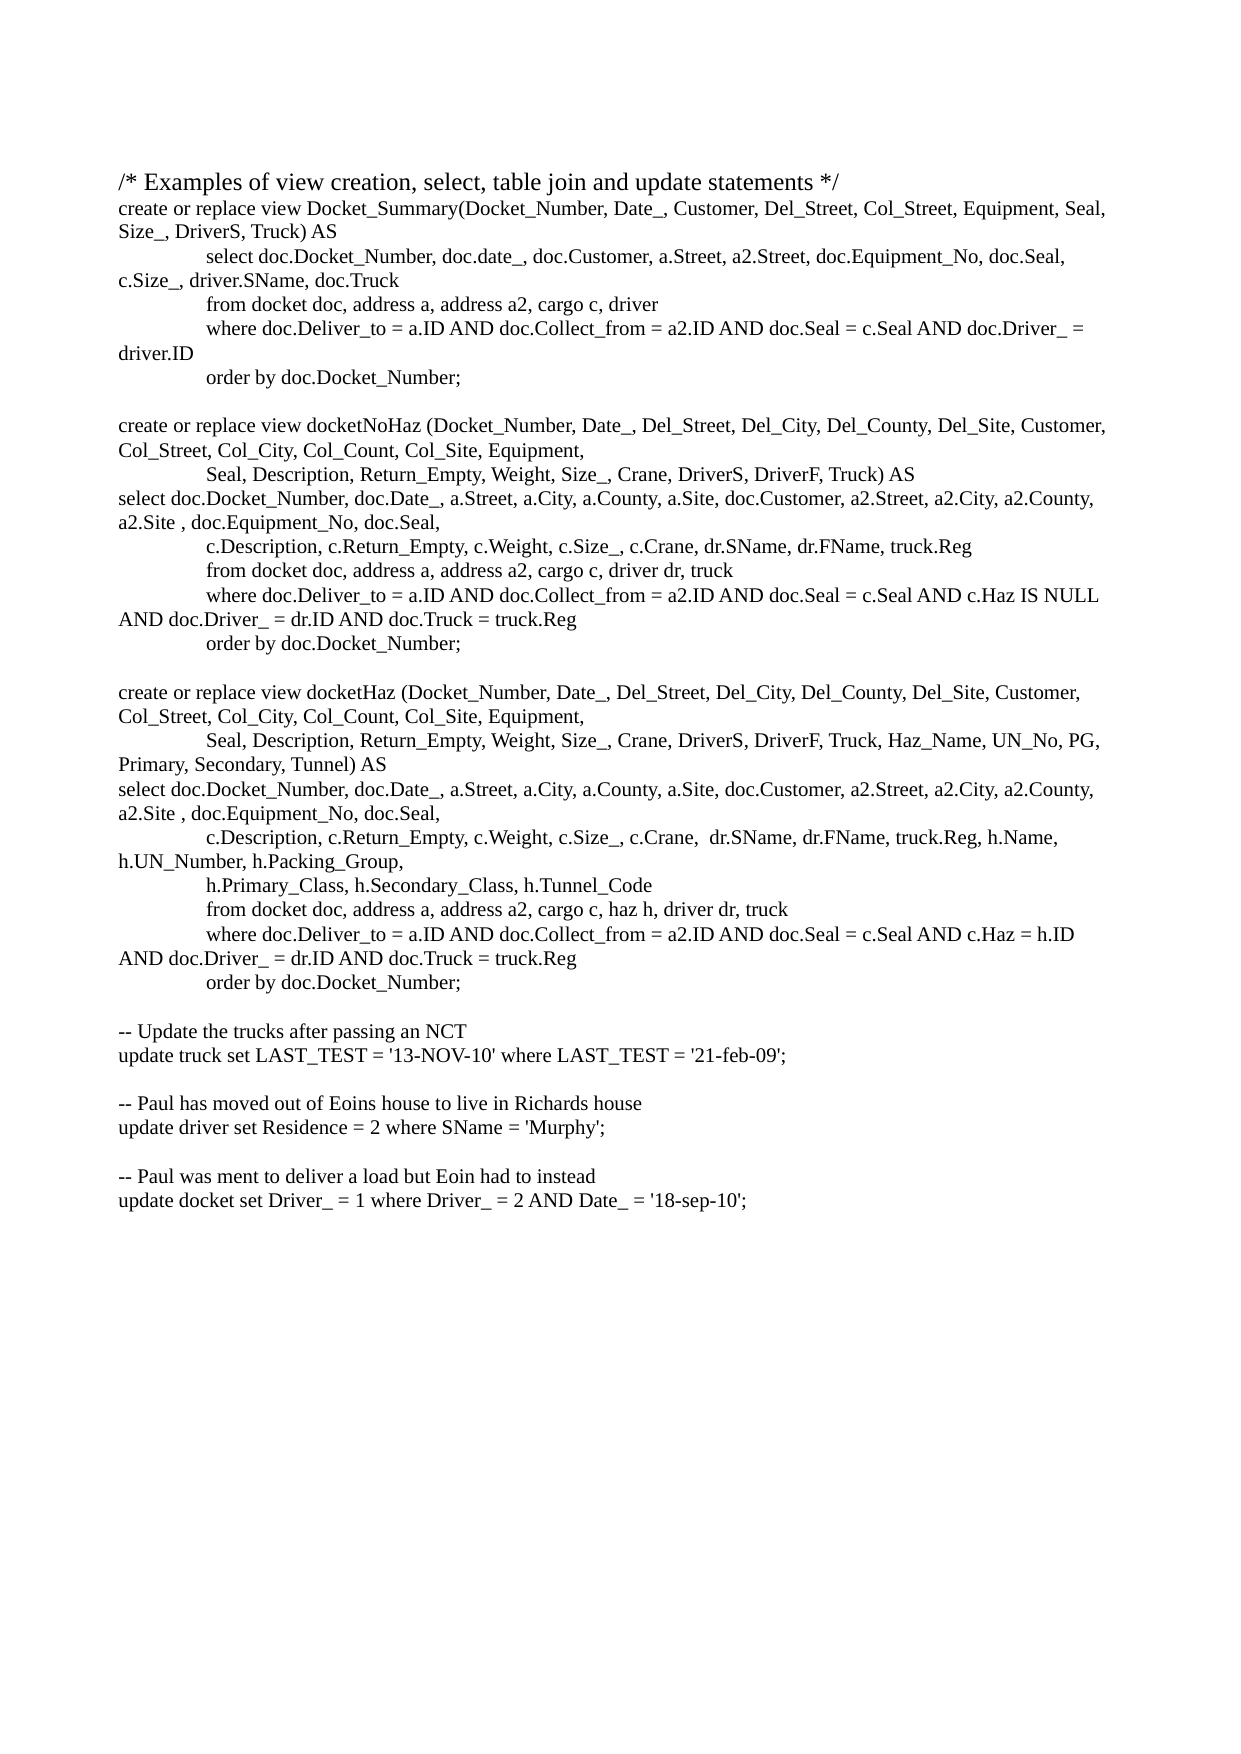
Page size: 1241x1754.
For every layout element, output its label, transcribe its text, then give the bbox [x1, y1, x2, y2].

text from docket doc, address a, address a2, cargo c, driver dr, truck [118, 558, 1122, 583]
text create or replace view docketNoHaz (Docket_Number, Date_, Del_Street, Del_City, Del_County, Del_Site, Customer, Col_Street, Col_City, Col_Count, Col_Site, Equipment, [118, 413, 1122, 462]
text Seal, Description, Return_Empty, Weight, Size_, Crane, DriverS, DriverF, Truck, Haz_Name, UN_No, PG, Primary, Secondary, Tunnel) AS [118, 728, 1122, 776]
text update driver set Residence = 2 where SName = 'Murphy'; [118, 1115, 1122, 1139]
text -- Paul has moved out of Eoins house to live in Richards house [118, 1091, 1122, 1115]
text -- Update the trucks after passing an NCT [118, 1019, 1122, 1043]
text from docket doc, address a, address a2, cargo c, driver [118, 292, 1122, 316]
text order by doc.Docket_Number; [118, 365, 1122, 389]
text c.Description, c.Return_Empty, c.Weight, c.Size_, c.Crane, dr.SName, dr.FName, truck.Reg, h.Name, h.UN_Number, h.Packing_Group, [118, 824, 1122, 873]
text create or replace view Docket_Summary(Docket_Number, Date_, Customer, Del_Street, Col_Street, Equipment, Seal, Size_, DriverS, Truck) AS [118, 195, 1122, 243]
text /* Examples of view creation, select, table join and update statements */ [118, 167, 1122, 195]
text create or replace view docketHaz (Docket_Number, Date_, Del_Street, Del_City, Del_County, Del_Site, Customer, Col_Street, Col_City, Col_Count, Col_Site, Equipment, [118, 680, 1122, 728]
text order by doc.Docket_Number; [118, 970, 1122, 994]
text update docket set Driver_ = 1 where Driver_ = 2 AND Date_ = '18-sep-10'; [118, 1188, 1122, 1212]
text -- Paul was ment to deliver a load but Eoin had to instead [118, 1164, 1122, 1188]
text select doc.Docket_Number, doc.Date_, a.Street, a.City, a.County, a.Site, doc.Customer, a2.Street, a2.City, a2.County, a2.Site , doc.Equipment_No, doc.Seal, [118, 776, 1122, 824]
text update truck set LAST_TEST = '13-NOV-10' where LAST_TEST = '21-feb-09'; [118, 1043, 1122, 1067]
text where doc.Deliver_to = a.ID AND doc.Collect_from = a2.ID AND doc.Seal = c.Seal AND c.Haz IS NULL AND doc.Driver_ = dr.ID AND doc.Truck = truck.Reg [118, 583, 1122, 631]
text from docket doc, address a, address a2, cargo c, haz h, driver dr, truck [118, 897, 1122, 922]
text where doc.Deliver_to = a.ID AND doc.Collect_from = a2.ID AND doc.Seal = c.Seal AND c.Haz = h.ID AND doc.Driver_ = dr.ID AND doc.Truck = truck.Reg [118, 922, 1122, 970]
text h.Primary_Class, h.Secondary_Class, h.Tunnel_Code [118, 873, 1122, 897]
text select doc.Docket_Number, doc.date_, doc.Customer, a.Street, a2.Street, doc.Equipment_No, doc.Seal, c.Size_, driver.SName, doc.Truck [118, 243, 1122, 292]
text where doc.Deliver_to = a.ID AND doc.Collect_from = a2.ID AND doc.Seal = c.Seal AND doc.Driver_ = driver.ID [118, 316, 1122, 365]
text c.Description, c.Return_Empty, c.Weight, c.Size_, c.Crane, dr.SName, dr.FName, truck.Reg [118, 534, 1122, 558]
text order by doc.Docket_Number; [118, 631, 1122, 656]
text Seal, Description, Return_Empty, Weight, Size_, Crane, DriverS, DriverF, Truck) AS [118, 462, 1122, 486]
text select doc.Docket_Number, doc.Date_, a.Street, a.City, a.County, a.Site, doc.Customer, a2.Street, a2.City, a2.County, a2.Site , doc.Equipment_No, doc.Seal, [118, 486, 1122, 534]
